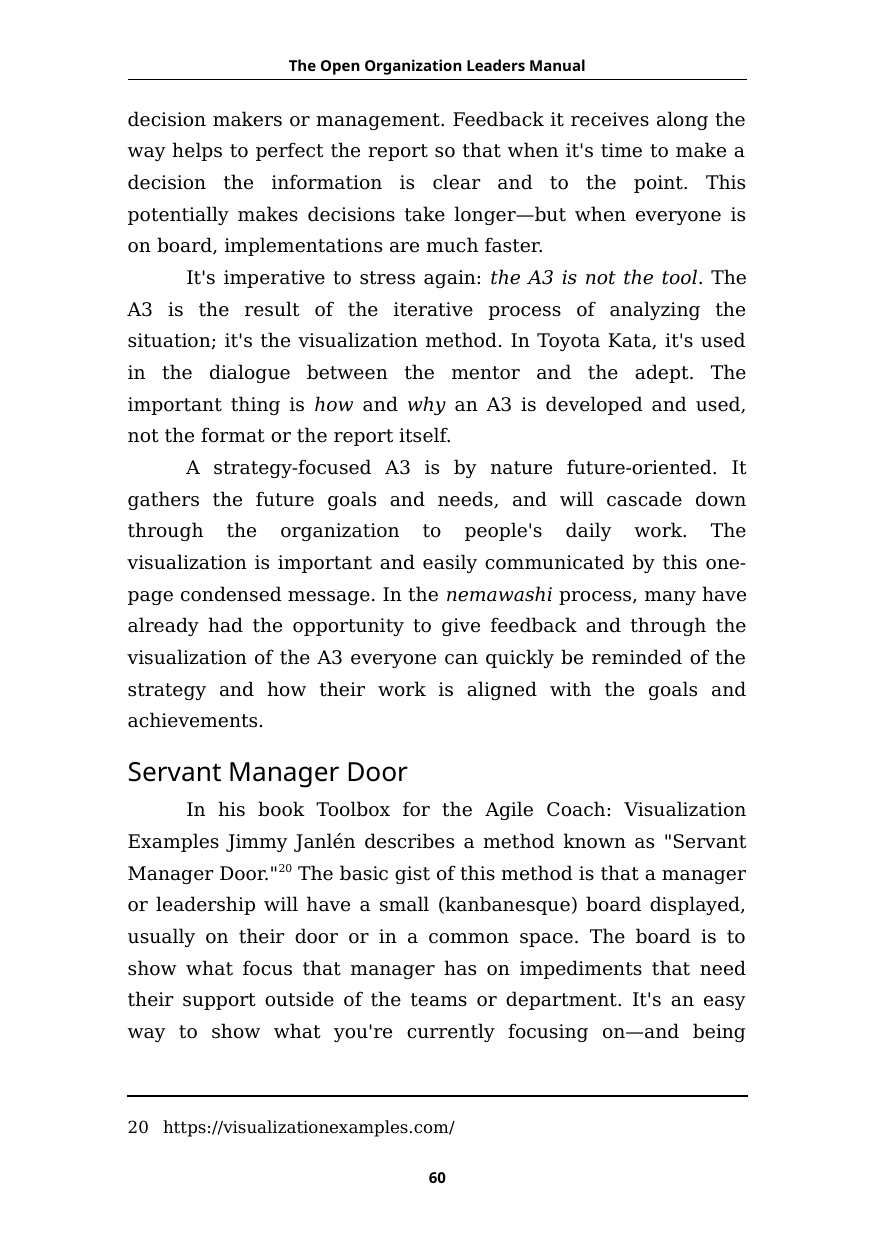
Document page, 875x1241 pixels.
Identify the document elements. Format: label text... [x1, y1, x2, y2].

text It's imperative to stress again: the A3 is not the tool. The A3 is the result of the iterative process of analyzing the situation; it's the visualization method. In Toyota Kata, it's used in the dialogue between the mentor and the adept. The important thing is how and why an A3 is developed and used, not the format or the report itself. [127, 267, 747, 447]
text https://visualizationexamples.com/ [127, 1118, 747, 1138]
text A strategy-focused A3 is by nature future-oriented. It gathers the future goals and needs, and will cascade down through the organization to people's daily work. The visualization is important and easily communicated by this one-page condensed message. In the nemawashi process, many have already had the opportunity to give feedback and through the visualization of the A3 everyone can quickly be reminded of the strategy and how their work is aligned with the goals and achievements. [127, 457, 747, 732]
text In his book Toolbox for the Agile Coach: Visualization Examples Jimmy Janlén describes a method known as "Servant Manager Door." The basic gist of this method is that a manager or leadership will have a small (kanbanesque) board displayed, usually on their door or in a common space. The board is to show what focus that manager has on impediments that need their support outside of the teams or department. It's an easy way to show what you're currently focusing on—and being [127, 799, 747, 1043]
subtitle Servant Manager Door [127, 757, 747, 787]
text decision makers or management. Feedback it receives along the way helps to perfect the report so that when it's time to make a decision the information is clear and to the point. This potentially makes decisions take longer—but when everyone is on board, implementations are much faster. [127, 109, 747, 257]
